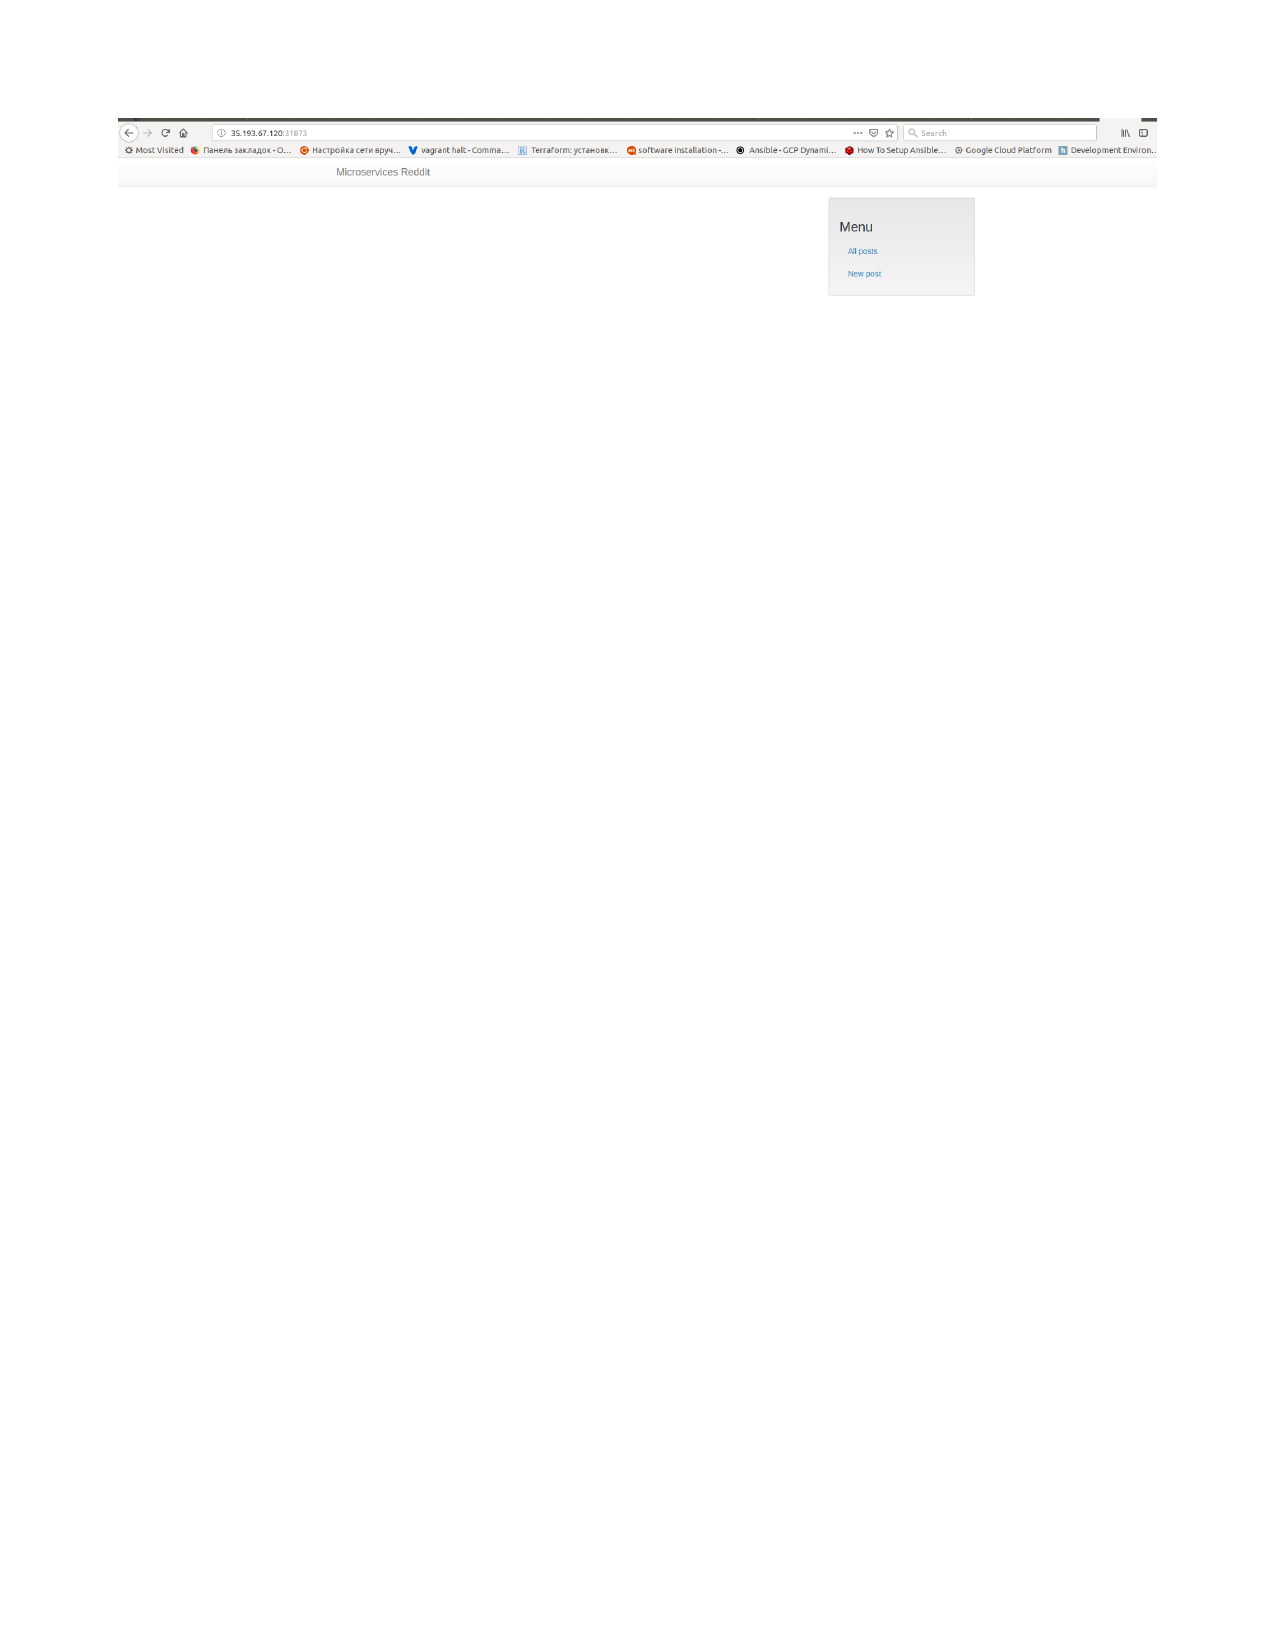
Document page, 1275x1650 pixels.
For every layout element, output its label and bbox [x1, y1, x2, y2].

picture [118, 118, 1157, 450]
